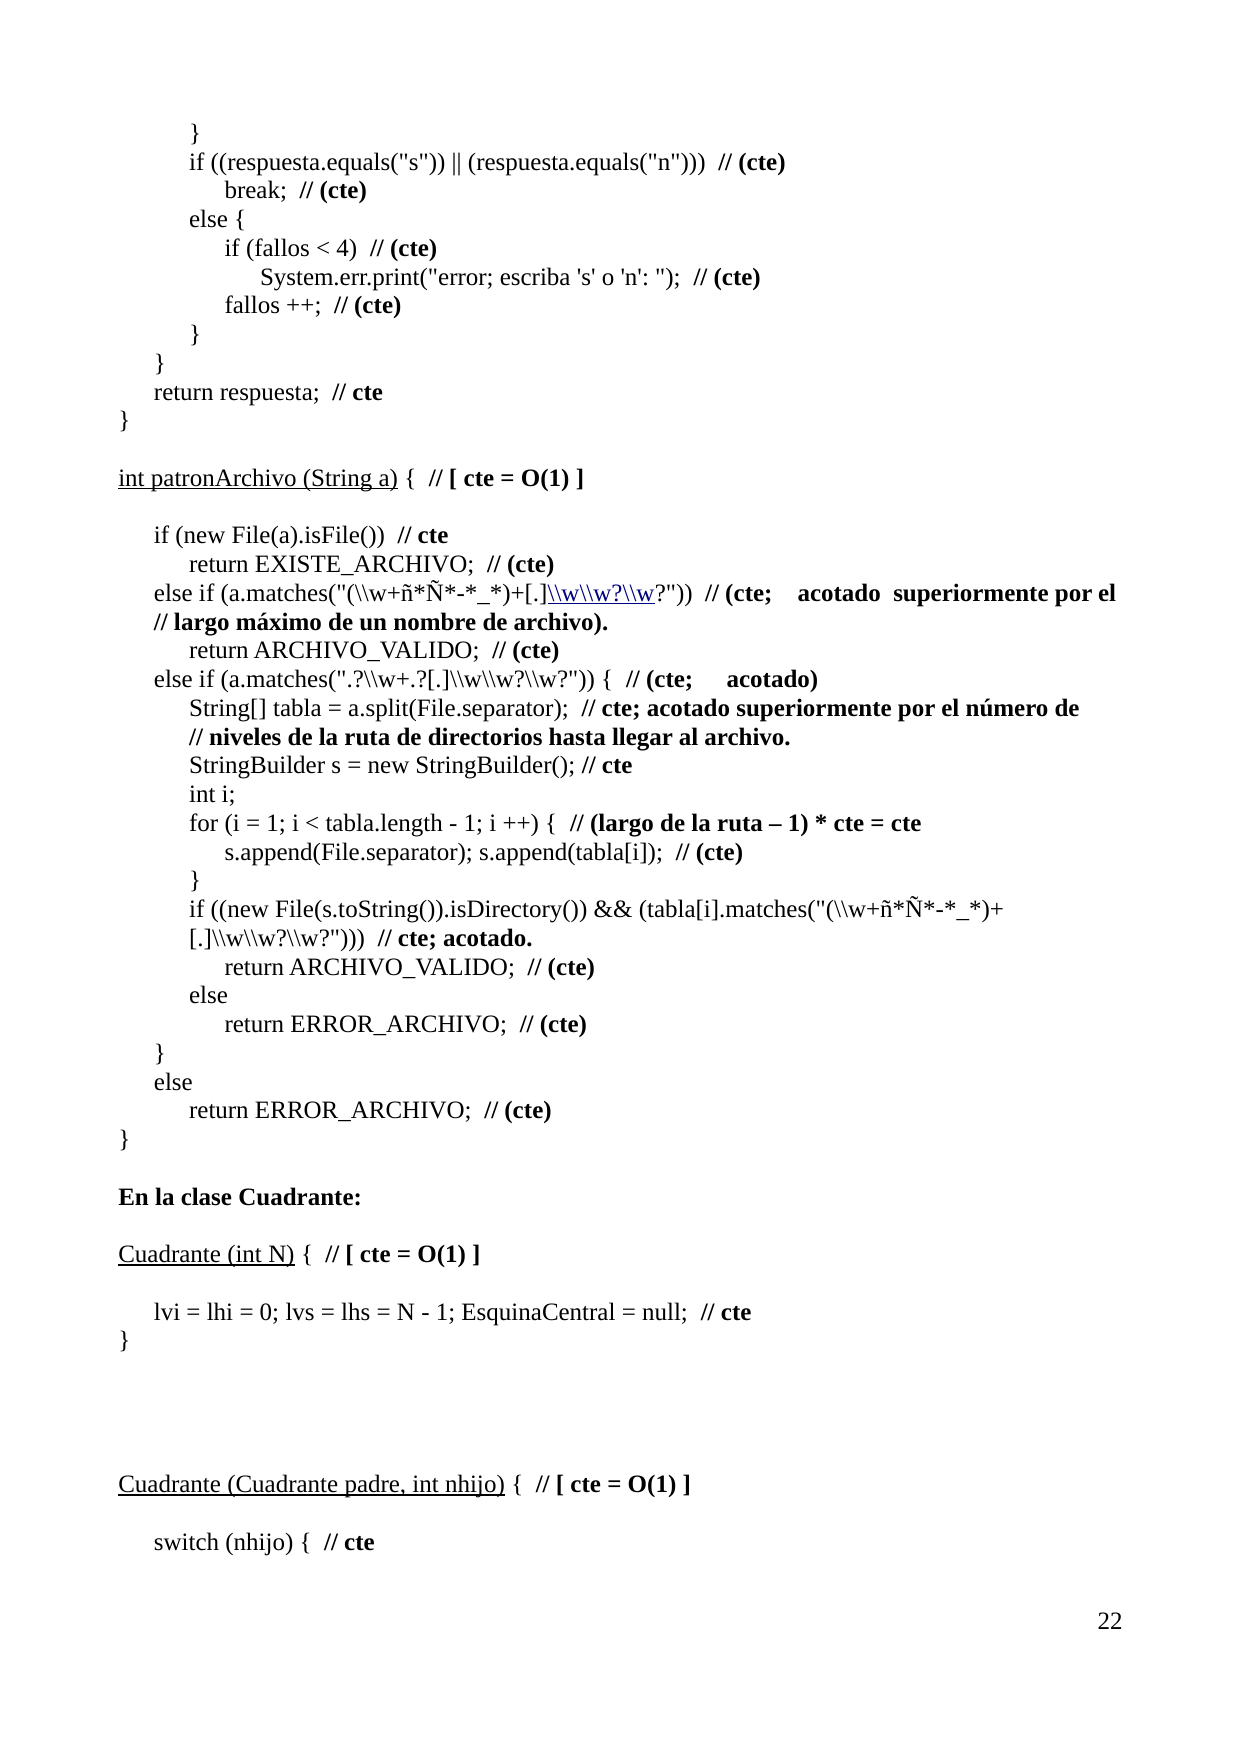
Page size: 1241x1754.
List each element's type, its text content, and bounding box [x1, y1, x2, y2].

text else { [118, 204, 1122, 233]
text else if (a.matches(".?\\w+.?[.]\\w\\w?\\w?")) { // (cte; acotado) [118, 664, 1122, 693]
text return ERROR_ARCHIVO; // (cte) [118, 1096, 1122, 1124]
text } [118, 1124, 1122, 1153]
text return ARCHIVO_VALIDO; // (cte) [118, 636, 1122, 664]
text int i; [118, 779, 1122, 808]
text return respuesta; // cte [118, 377, 1122, 406]
text En la clase Cuadrante: [118, 1182, 1122, 1211]
text else [118, 1067, 1122, 1096]
text String[] tabla = a.split(File.separator); // cte; acotado superiormente por el número de [118, 693, 1122, 722]
text return EXISTE_ARCHIVO; // (cte) [118, 549, 1122, 578]
text } [118, 866, 1122, 894]
text if ((respuesta.equals("s")) || (respuesta.equals("n"))) // (cte) [118, 147, 1122, 176]
text return ERROR_ARCHIVO; // (cte) [118, 1009, 1122, 1038]
text lvi = lhi = 0; lvs = lhs = N - 1; EsquinaCentral = null; // cte [118, 1297, 1122, 1326]
text // niveles de la ruta de directorios hasta llegar al archivo. [118, 722, 1122, 751]
text else [118, 981, 1122, 1009]
text if ((new File(s.toString()).isDirectory()) && (tabla[i].matches("(\\w+ñ*Ñ*-*_*)+ [.]\\w\\w?\\w?"))) // cte; acotado. [118, 894, 1122, 952]
text Cuadrante (Cuadrante padre, int nhijo) { // [ cte = O(1) ] [118, 1469, 1122, 1498]
text int patronArchivo (String a) { // [ cte = O(1) ] [118, 463, 1122, 492]
text Cuadrante (int N) { // [ cte = O(1) ] [118, 1239, 1122, 1268]
text } [118, 319, 1122, 348]
text } [118, 348, 1122, 377]
text if (fallos < 4) // (cte) [118, 233, 1122, 262]
text } [118, 118, 1122, 147]
text } [118, 406, 1122, 434]
text for (i = 1; i < tabla.length - 1; i ++) { // (largo de la ruta – 1) * cte = cte [118, 808, 1122, 837]
text if (new File(a).isFile()) // cte [118, 521, 1122, 549]
text else if (a.matches("(\\w+ñ*Ñ*-*_*)+[.]\\w\\w?\\w?")) // (cte; acotado superiormente por el // largo máximo de un nombre de archivo). [118, 578, 1122, 636]
text } [118, 1038, 1122, 1067]
text switch (nhijo) { // cte [118, 1527, 1122, 1556]
text System.err.print("error; escriba 's' o 'n': "); // (cte) [118, 262, 1122, 291]
text fallos ++; // (cte) [118, 291, 1122, 319]
text return ARCHIVO_VALIDO; // (cte) [118, 952, 1122, 981]
text StringBuilder s = new StringBuilder(); // cte [118, 751, 1122, 779]
text s.append(File.separator); s.append(tabla[i]); // (cte) [118, 837, 1122, 866]
text } [118, 1326, 1122, 1354]
text break; // (cte) [118, 176, 1122, 204]
